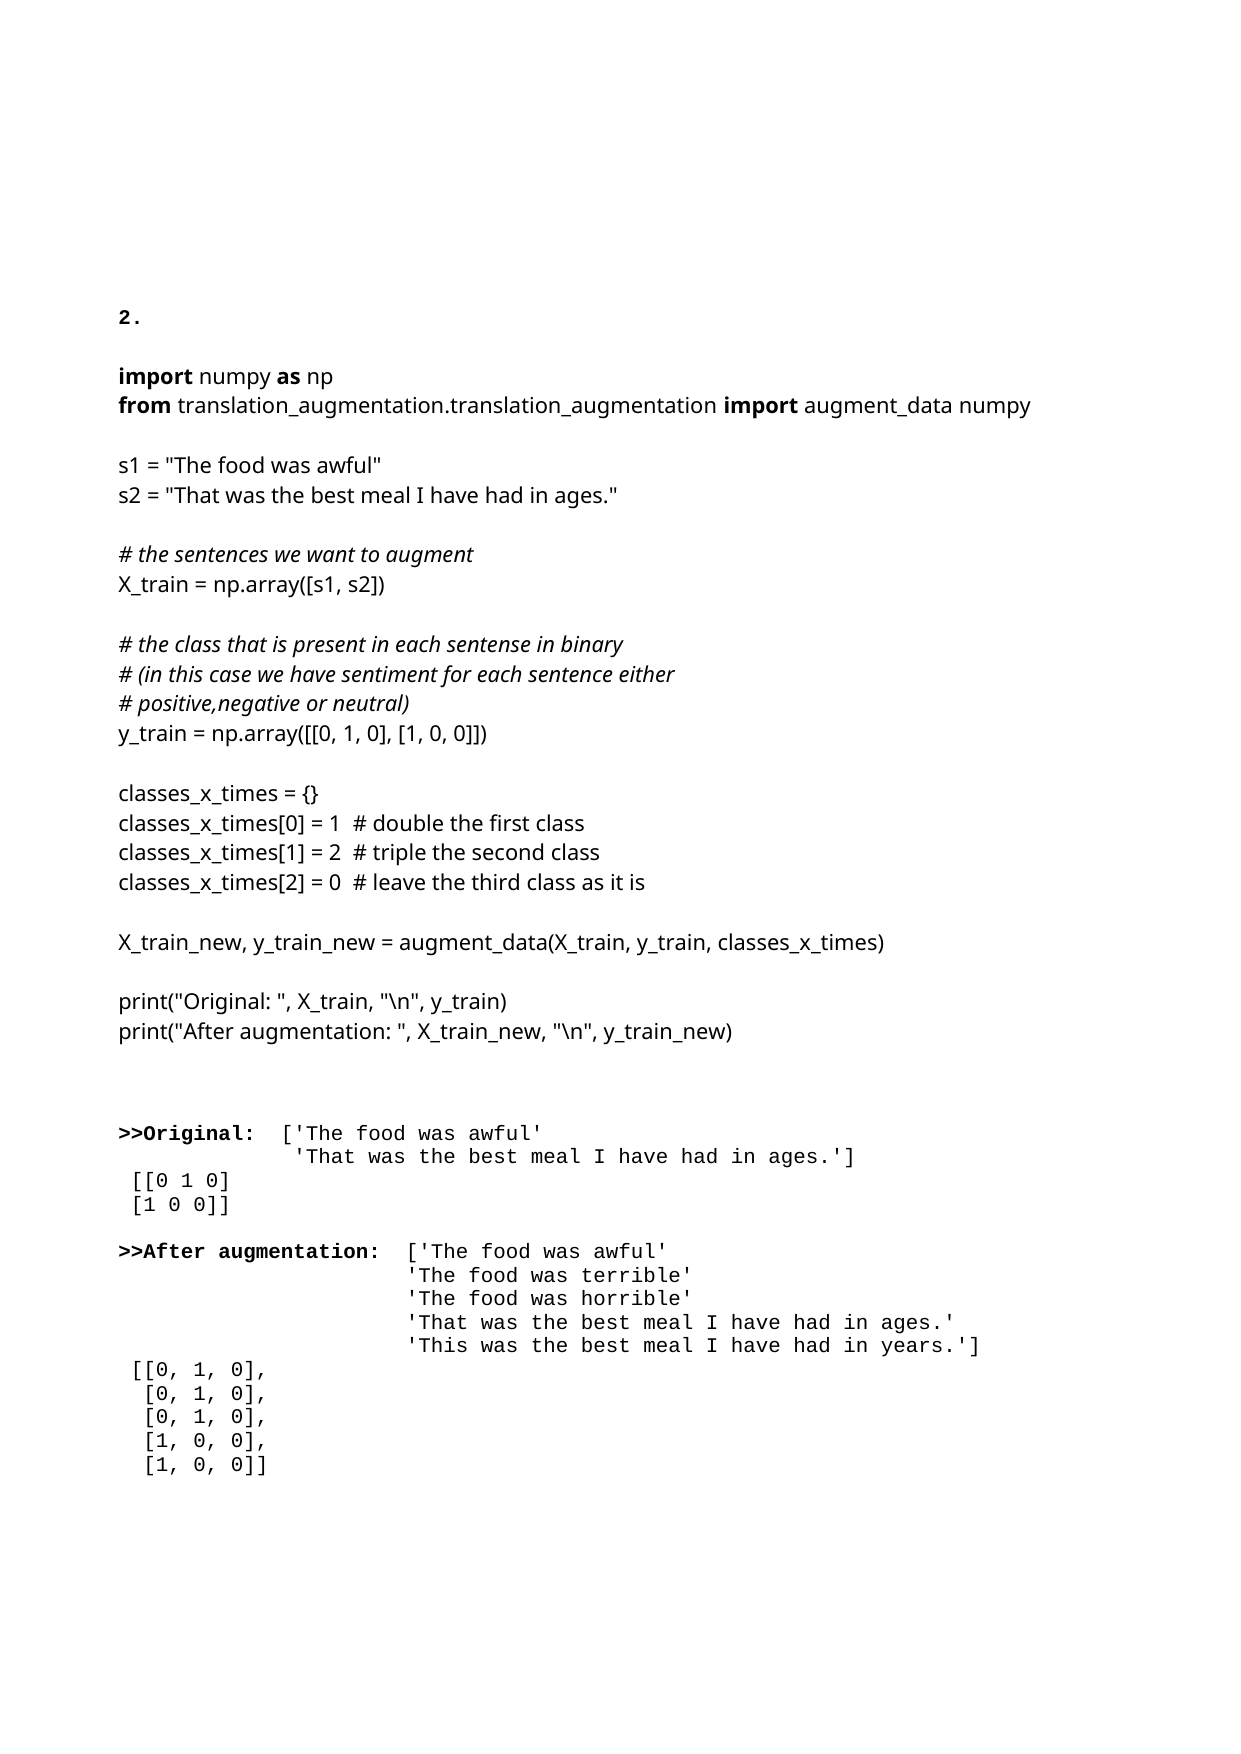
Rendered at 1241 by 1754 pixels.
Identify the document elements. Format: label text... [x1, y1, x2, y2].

text [0, 1, 0], [118, 1383, 1122, 1406]
text print("After augmentation: ", X_train_new, "\n", y_train_new) [118, 1016, 1122, 1046]
text 'That was the best meal I have had in ages.'] [118, 1146, 1122, 1170]
text [[0 1 0] [118, 1170, 1122, 1194]
text s2 = "That was the best meal I have had in ages." [118, 480, 1122, 510]
text [[0, 1, 0], [118, 1359, 1122, 1383]
text s1 = "The food was awful" [118, 450, 1122, 480]
text # the sentences we want to augment [118, 539, 1122, 569]
text # (in this case we have sentiment for each sentence either [118, 659, 1122, 688]
text from translation_augmentation.translation_augmentation import augment_data numpy [118, 391, 1122, 420]
text print("Original: ", X_train, "\n", y_train) [118, 986, 1122, 1016]
text [1, 0, 0], [118, 1430, 1122, 1454]
text [0, 1, 0], [118, 1406, 1122, 1430]
text 'That was the best meal I have had in ages.' [118, 1312, 1122, 1336]
text 'This was the best meal I have had in years.'] [118, 1336, 1122, 1359]
text # the class that is present in each sentense in binary [118, 629, 1122, 659]
text classes_x_times[0] = 1 # double the first class [118, 808, 1122, 837]
text # positive,negative or neutral) [118, 688, 1122, 718]
text classes_x_times[1] = 2 # triple the second class [118, 837, 1122, 867]
text >>After augmentation: ['The food was awful' [118, 1241, 1122, 1264]
text 'The food was horrible' [118, 1288, 1122, 1312]
text X_train_new, y_train_new = augment_data(X_train, y_train, classes_x_times) [118, 927, 1122, 957]
text [1 0 0]] [118, 1194, 1122, 1217]
text y_train = np.array([[0, 1, 0], [1, 0, 0]]) [118, 718, 1122, 748]
text X_train = np.array([s1, s2]) [118, 569, 1122, 599]
text 'The food was terrible' [118, 1264, 1122, 1288]
text 2. [118, 307, 1122, 331]
text >>Original: ['The food was awful' [118, 1123, 1122, 1146]
text import numpy as np [118, 361, 1122, 391]
text [1, 0, 0]] [118, 1454, 1122, 1477]
text classes_x_times = {} [118, 778, 1122, 808]
text classes_x_times[2] = 0 # leave the third class as it is [118, 867, 1122, 897]
